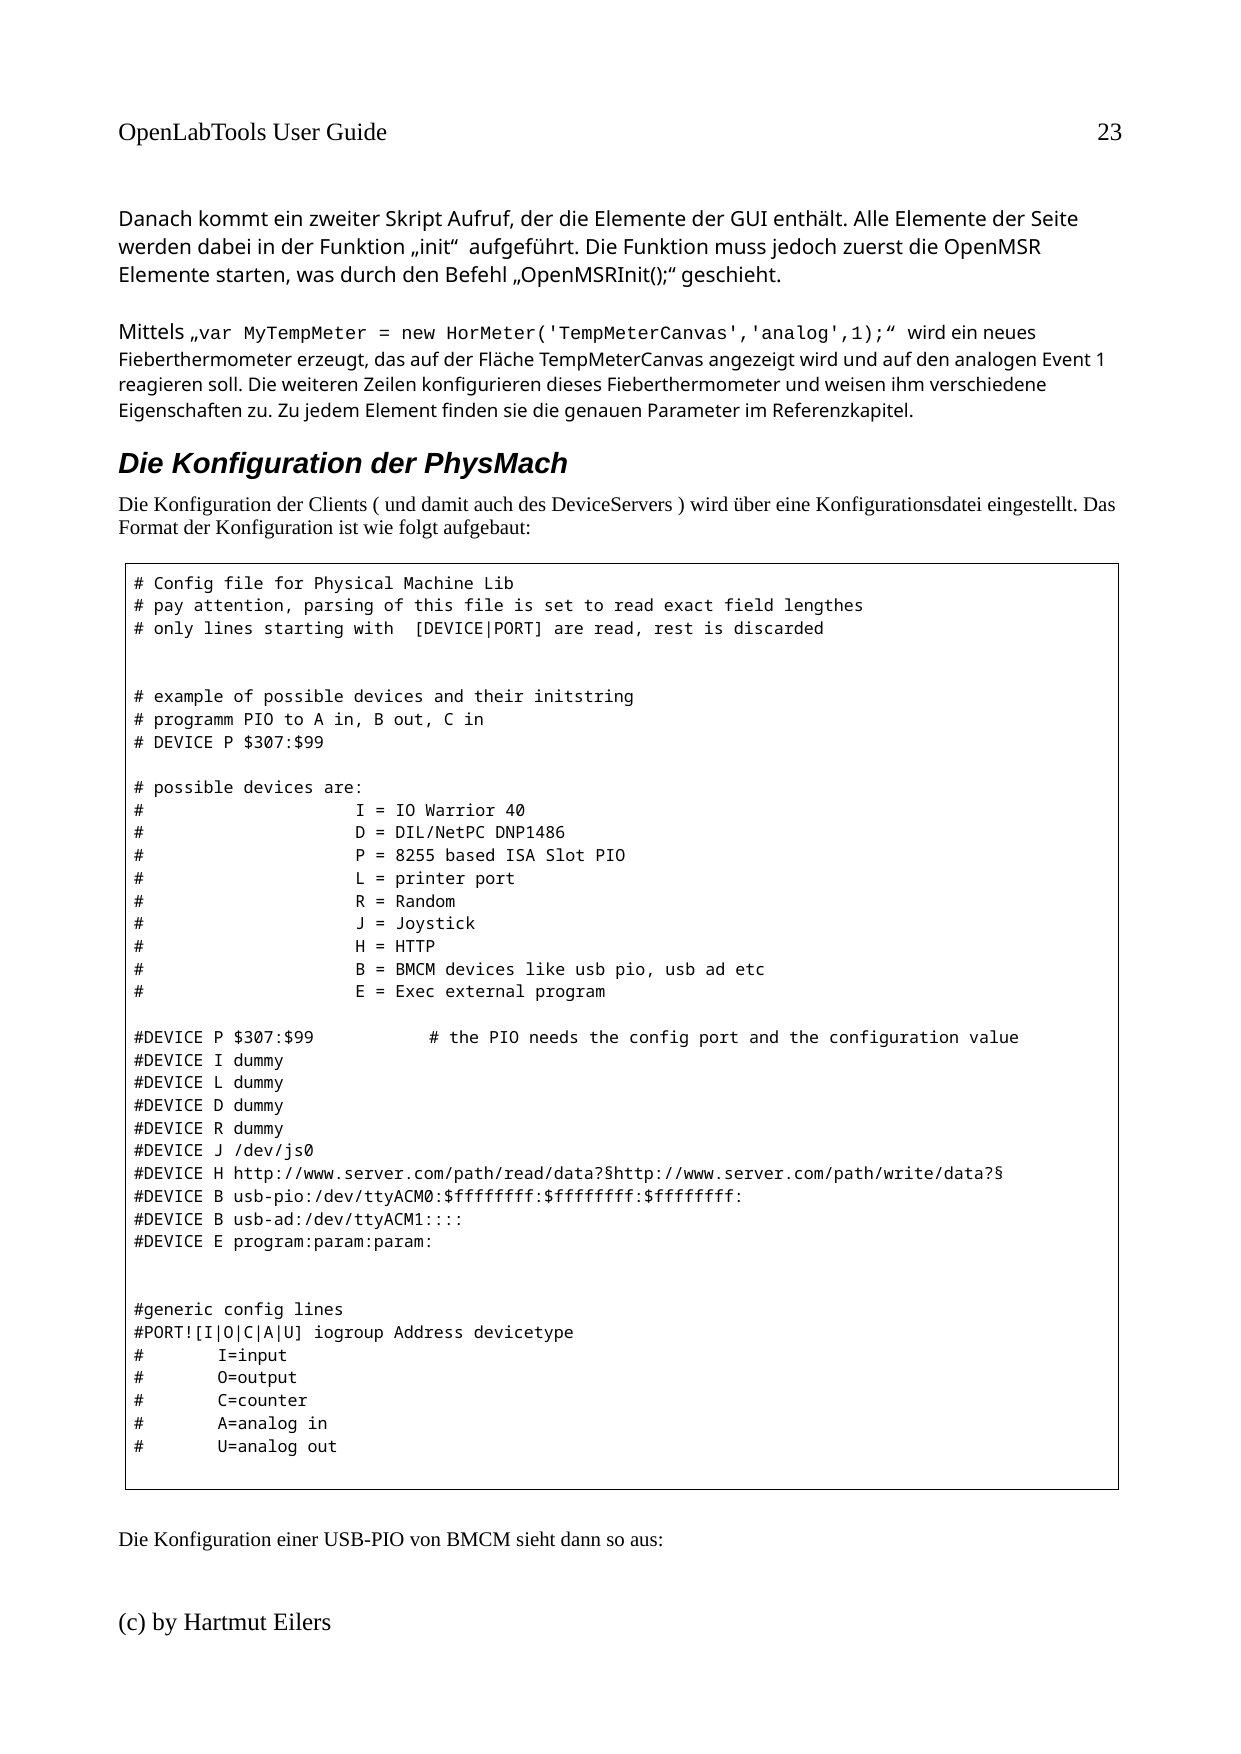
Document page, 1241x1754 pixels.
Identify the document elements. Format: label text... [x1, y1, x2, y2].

text # H = HTTP [133, 935, 1109, 957]
text Die Konfiguration einer USB-PIO von BMCM sieht dann so aus: [118, 1528, 1122, 1551]
text #DEVICE P $307:$99 # the PIO needs the config port and the configuration value [133, 1026, 1109, 1048]
text # I = IO Warrior 40 [133, 798, 1109, 821]
text #DEVICE J /dev/js0 [133, 1139, 1109, 1162]
text # only lines starting with [DEVICE|PORT] are read, rest is discarded [133, 617, 1109, 639]
text # pay attention, parsing of this file is set to read exact field lengthes [133, 594, 1109, 617]
text #DEVICE L dummy [133, 1071, 1109, 1094]
text # DEVICE P $307:$99 [133, 730, 1109, 753]
text # C=counter [133, 1389, 1109, 1412]
text # I=input [133, 1343, 1109, 1366]
subtitle Die Konfiguration der PhysMach [118, 447, 1122, 480]
text # O=output [133, 1366, 1109, 1389]
text #DEVICE R dummy [133, 1116, 1109, 1139]
text #DEVICE E program:param:param: [133, 1230, 1109, 1253]
text #DEVICE D dummy [133, 1094, 1109, 1116]
text # example of possible devices and their initstring [133, 685, 1109, 708]
text # J = Joystick [133, 912, 1109, 935]
text #generic config lines [133, 1298, 1109, 1321]
text Mittels „var MyTempMeter = new HorMeter('TempMeterCanvas','analog',1);“ wird ein neues Fieberthermometer erzeugt, das auf der Fläche TempMeterCanvas angezeigt wird und auf den analogen Event 1 reagieren soll. Die weiteren Zeilen konfigurieren dieses Fieberthermometer und weisen ihm verschiedene Eigenschaften zu. Zu jedem Element finden sie die genauen Parameter im Referenzkapitel. [118, 317, 1122, 422]
text Danach kommt ein zweiter Skript Aufruf, der die Elemente der GUI enthält. Alle Elemente der Seite werden dabei in der Funktion „init“ aufgeführt. Die Funktion muss jedoch zuerst die OpenMSR Elemente starten, was durch den Befehl „OpenMSRInit();“ geschieht. [118, 204, 1122, 289]
text #DEVICE B usb-ad:/dev/ttyACM1:::: [133, 1207, 1109, 1230]
text #DEVICE B usb-pio:/dev/ttyACM0:$ffffffff:$ffffffff:$ffffffff: [133, 1184, 1109, 1207]
text # E = Exec external program [133, 980, 1109, 1003]
text #DEVICE H http://www.server.com/path/read/data?§http://www.server.com/path/write/data?§ [133, 1162, 1109, 1184]
text #PORT![I|O|C|A|U] iogroup Address devicetype [133, 1321, 1109, 1343]
text # programm PIO to A in, B out, C in [133, 708, 1109, 730]
text # D = DIL/NetPC DNP1486 [133, 821, 1109, 844]
text # U=analog out [133, 1434, 1109, 1457]
text #DEVICE I dummy [133, 1048, 1109, 1071]
text # Config file for Physical Machine Lib [133, 571, 1109, 594]
text Die Konfiguration der Clients ( und damit auch des DeviceServers ) wird über eine Konfigurationsdatei eingestellt. Das Format der Konfiguration ist wie folgt aufgebaut: [118, 493, 1122, 539]
text # possible devices are: [133, 776, 1109, 798]
text # A=analog in [133, 1412, 1109, 1434]
text # P = 8255 based ISA Slot PIO [133, 844, 1109, 867]
text # L = printer port [133, 867, 1109, 889]
text # R = Random [133, 889, 1109, 912]
text # B = BMCM devices like usb pio, usb ad etc [133, 957, 1109, 980]
